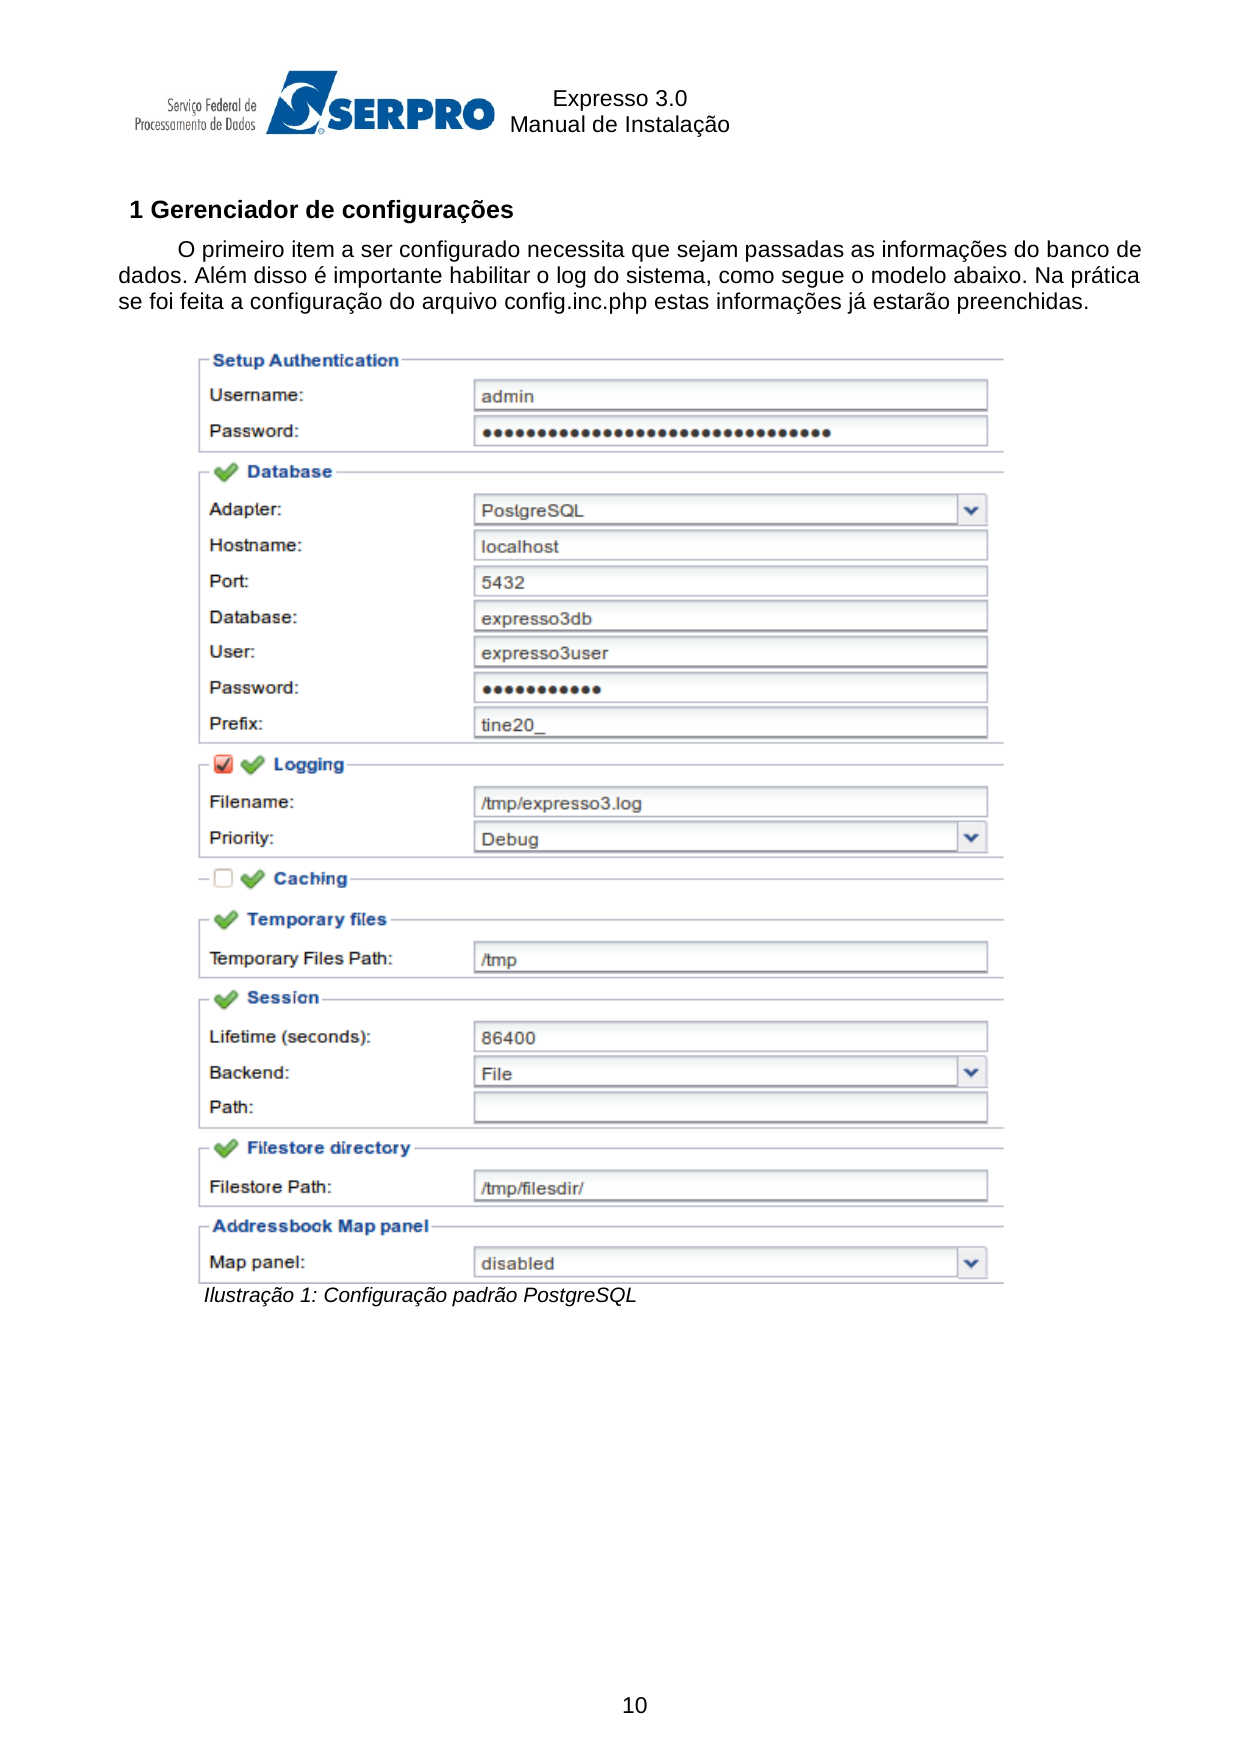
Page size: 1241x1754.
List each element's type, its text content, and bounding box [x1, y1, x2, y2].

text Ilustração 1: Configuração padrão PostgreSQL [203, 334, 1013, 1307]
text O primeiro item a ser configurado necessita que sejam passadas as informações do banco de dados. Além disso é importante habilitar o log do sistema, como segue o modelo abaixo. Na prática se foi feita a configuração do arquivo config.inc.php estas informações já estarão preenchidas. [118, 236, 1152, 314]
picture [135, 70, 495, 135]
picture [194, 348, 1004, 1284]
subtitle Gerenciador de configurações [122, 196, 1152, 224]
